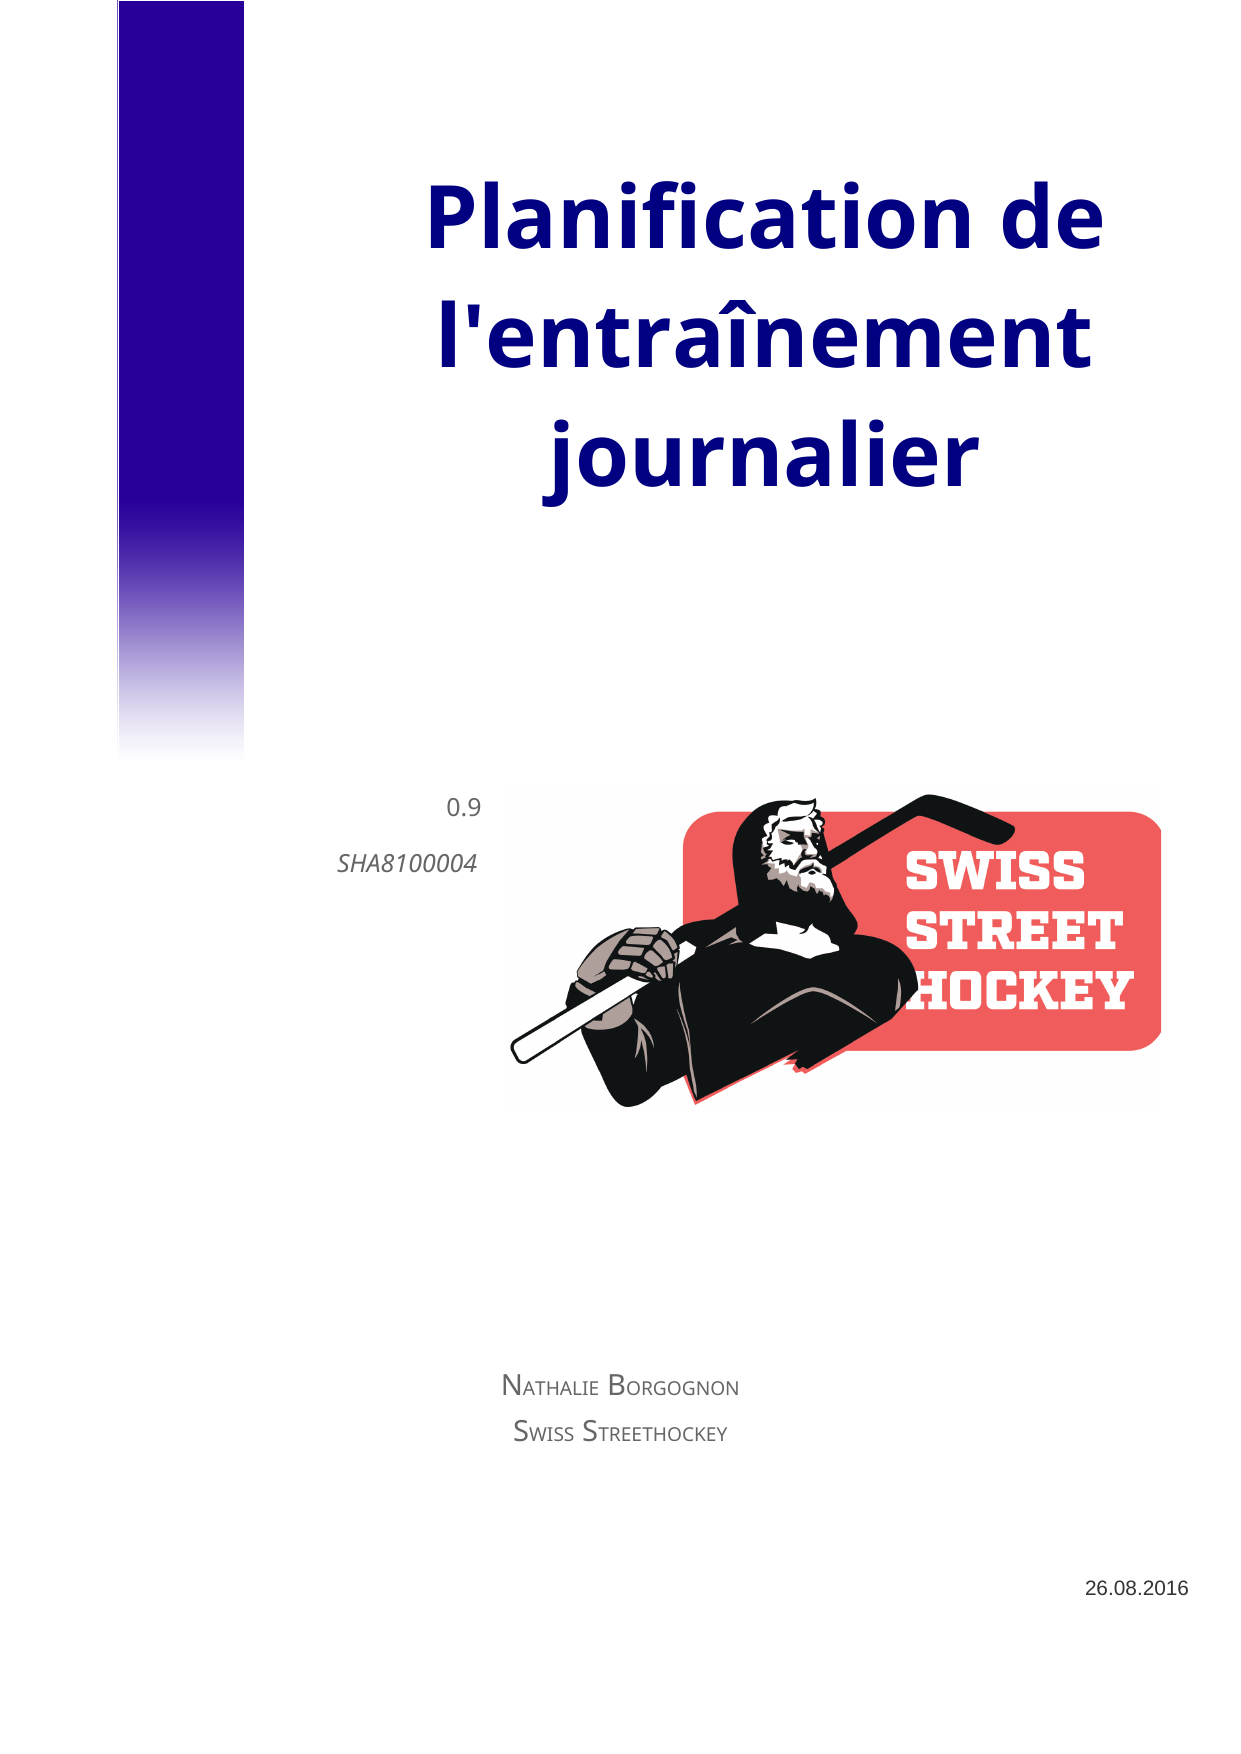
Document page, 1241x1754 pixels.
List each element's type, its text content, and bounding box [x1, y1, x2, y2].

text SHA8100004 [184, 846, 479, 880]
text Swiss Streethockey [279, 1410, 962, 1449]
text 0.9 [186, 789, 481, 824]
picture [119, 1, 244, 760]
title Planification de l'entraînement journalier [327, 155, 1202, 512]
text Nathalie Borgognon [279, 1364, 962, 1404]
text 26.08.2016 [893, 1577, 1189, 1600]
picture [504, 788, 1162, 1112]
